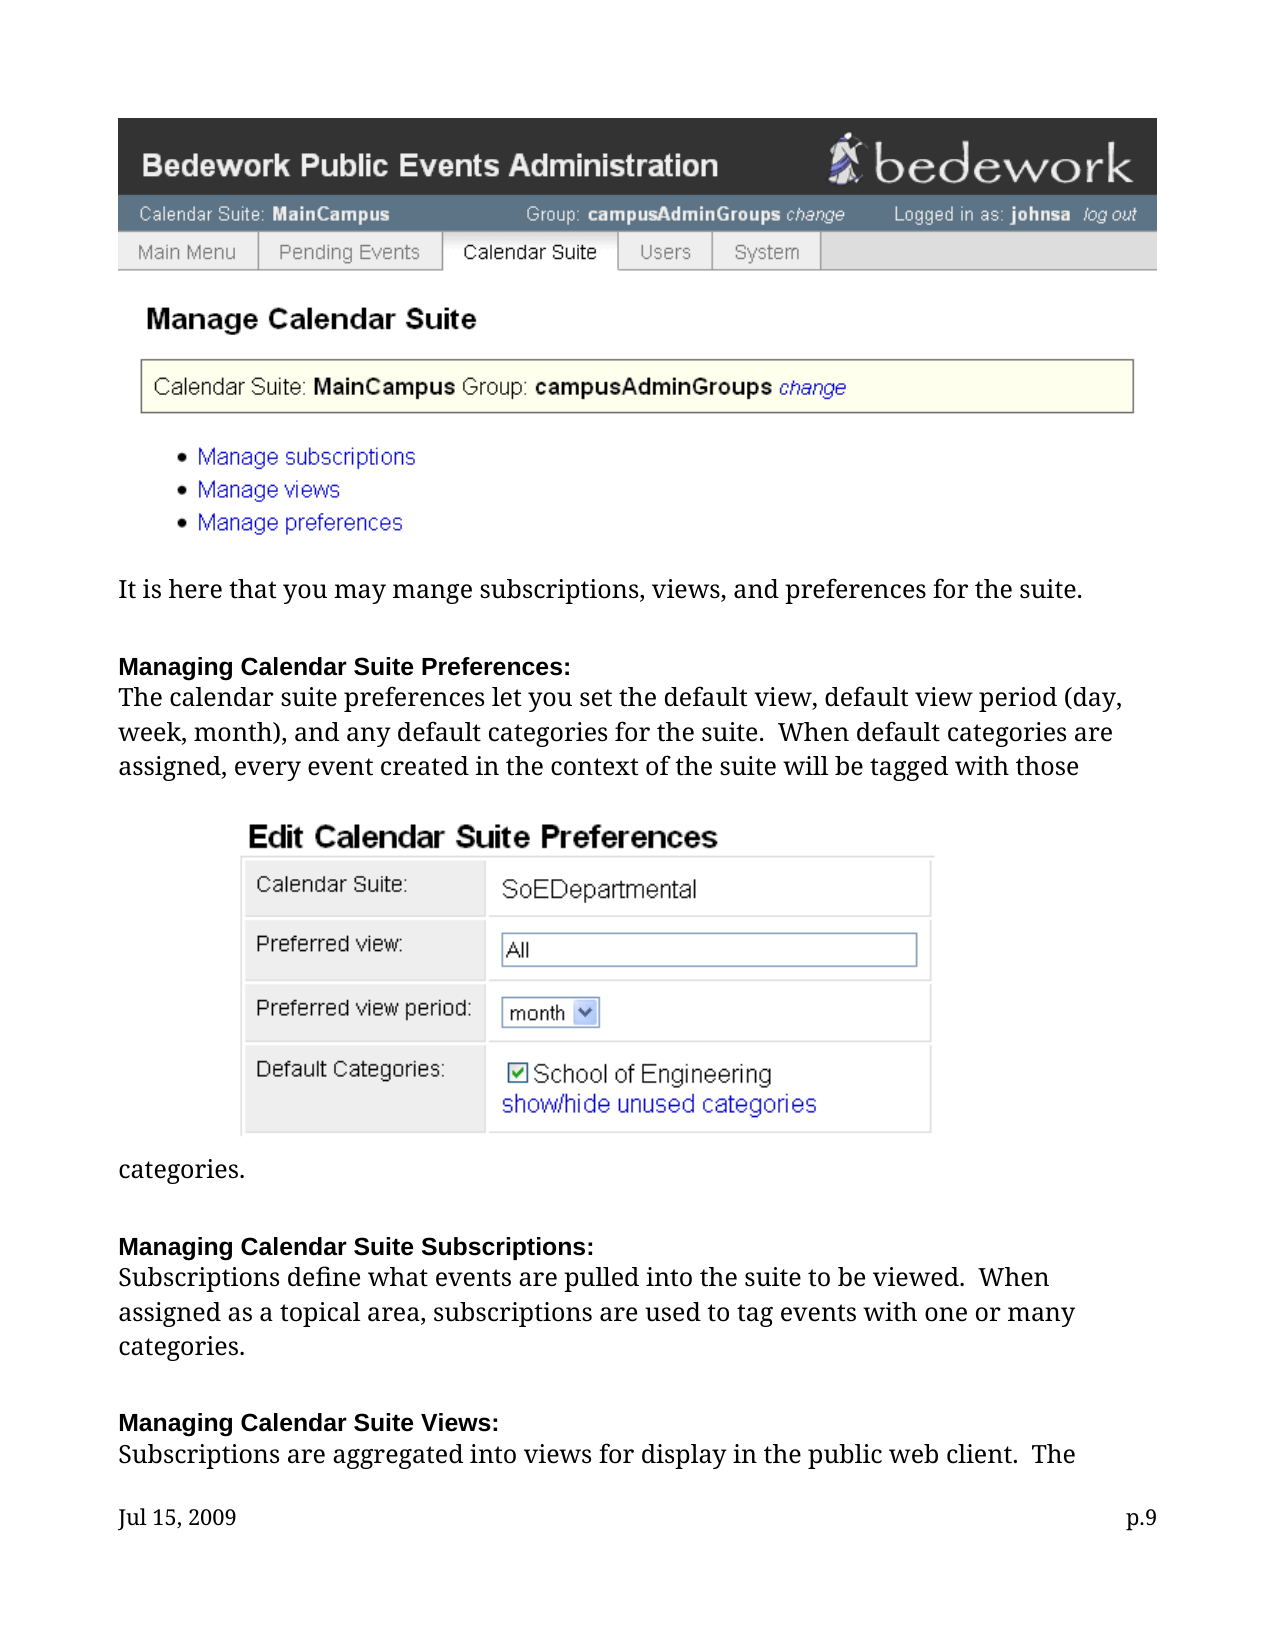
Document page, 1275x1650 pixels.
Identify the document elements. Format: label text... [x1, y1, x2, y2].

subtitle Managing Calendar Suite Preferences: [118, 652, 1157, 680]
picture [236, 806, 938, 1152]
text Subscriptions define what events are pulled into the suite to be viewed. When assigned as a topical area, subscriptions are used to tag events with one or many categories. [118, 1260, 1157, 1362]
text The calendar suite preferences let you set the default view, default view period (day, week, month), and any default categories for the suite. When default categories are assigned, every event created in the context of the suite will be tagged with those categories. [118, 680, 1157, 1186]
subtitle Managing Calendar Suite Views: [118, 1409, 1157, 1437]
text It is here that you may mange subscriptions, views, and preferences for the suite. [118, 572, 1157, 606]
subtitle Managing Calendar Suite Subscriptions: [118, 1232, 1157, 1260]
picture [118, 118, 1157, 572]
text Subscriptions are aggregated into views for display in the public web client. The [118, 1437, 1157, 1471]
